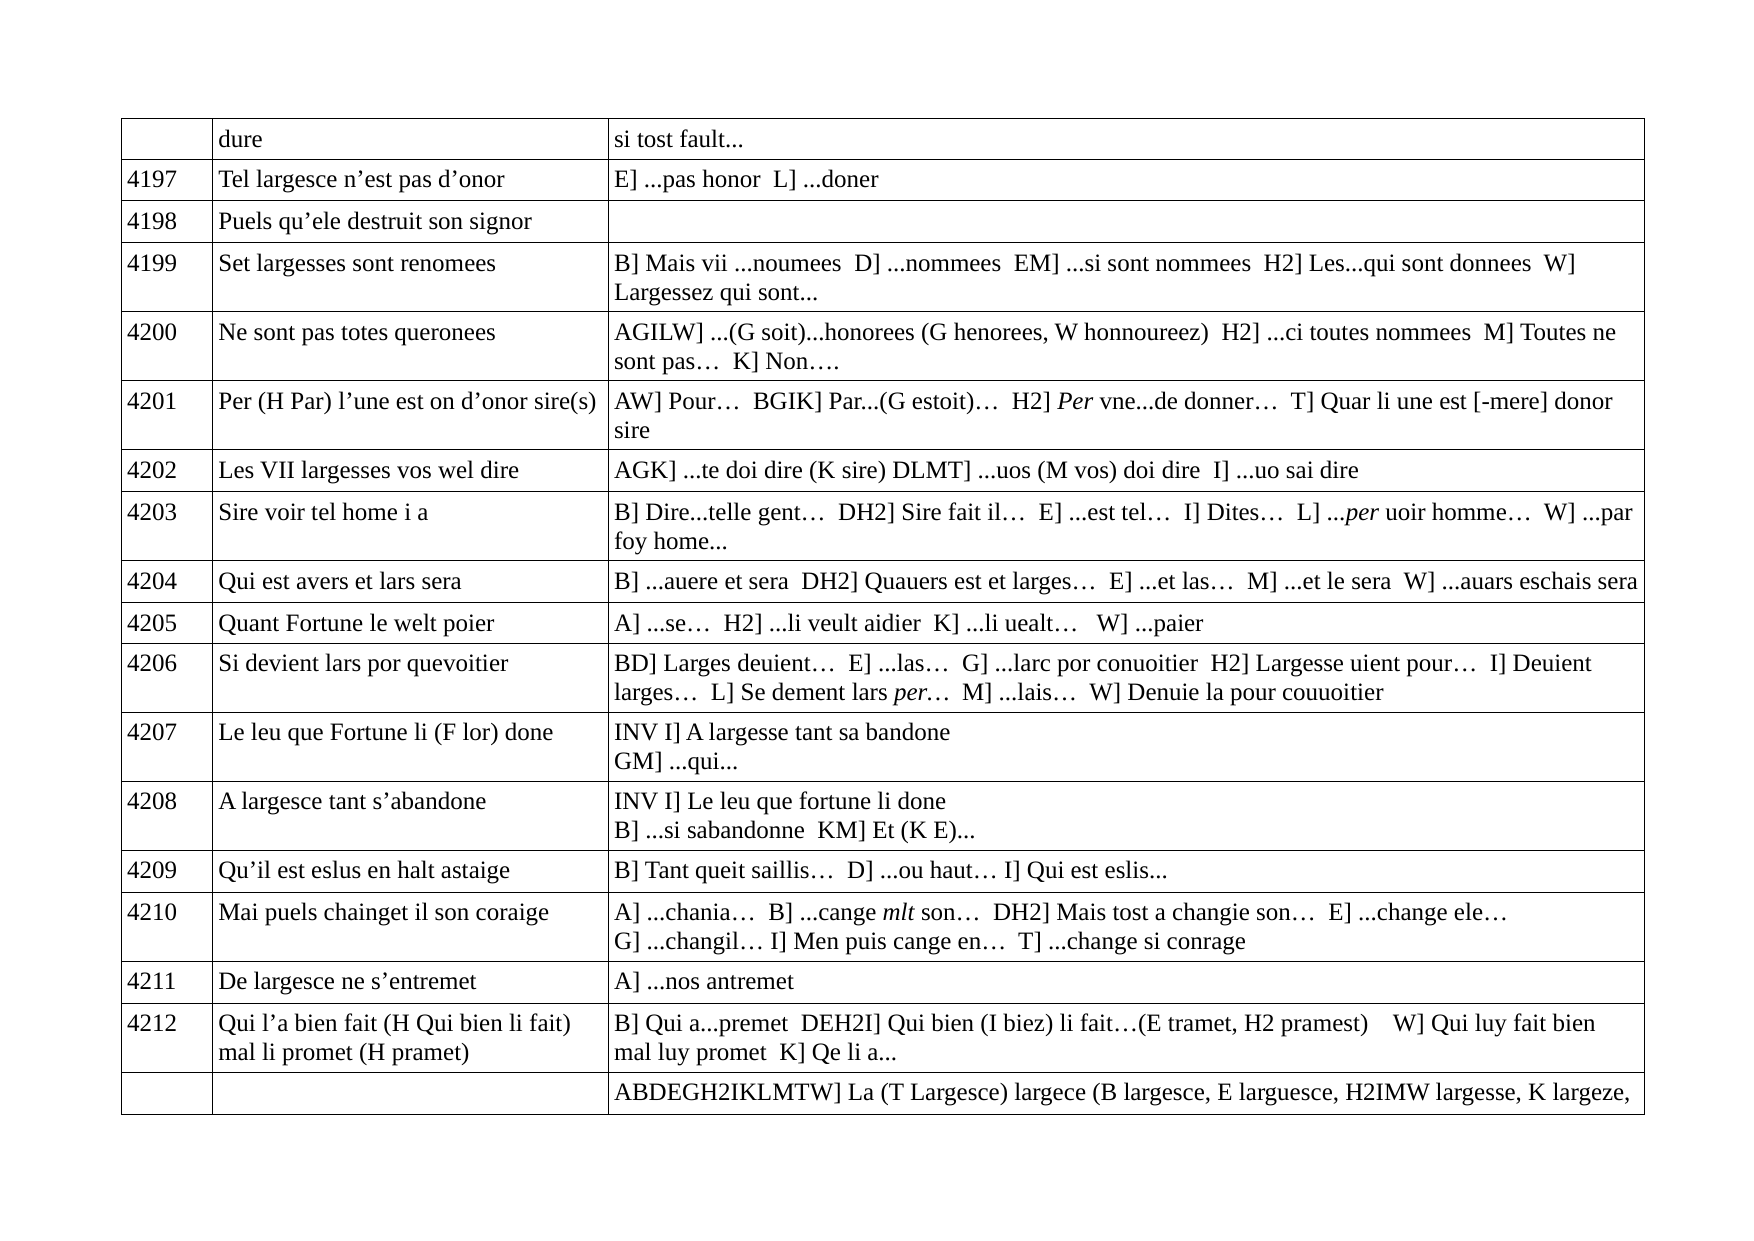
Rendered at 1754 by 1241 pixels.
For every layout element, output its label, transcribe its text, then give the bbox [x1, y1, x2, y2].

table_cell 4210 [122, 893, 212, 961]
table_cell [122, 1073, 212, 1113]
table_cell AW] Pour… BGIK] Par...(G estoit)… H2] Per vne...de donner… T] Quar li une est [-mere] donor sire [609, 381, 1644, 449]
table_cell Mai puels chainget il son coraige [213, 893, 608, 961]
table_cell Qui l’a bien fait (H Qui bien li fait) mal li promet (H pramet) [213, 1004, 608, 1072]
table_cell B] ...auere et sera DH2] Quauers est et larges… E] ...et las… M] ...et le sera W] ...auars eschais sera [609, 561, 1644, 602]
table_cell si tost fault... [609, 119, 1644, 158]
table_cell B] Tant queit saillis… D] ...ou haut… I] Qui est eslis... [609, 851, 1644, 892]
table_cell 4204 [122, 561, 212, 602]
table_cell Ne sont pas totes queronees [213, 312, 608, 380]
table_cell B] Dire...telle gent… DH2] Sire fait il… E] ...est tel… I] Dites… L] ...per uoir homme… W] ...par foy home... [609, 492, 1644, 560]
table_cell INV I] Le leu que fortune li done B] ...si sabandonne KM] Et (K E)... [609, 782, 1644, 850]
table_cell [213, 1073, 608, 1113]
table_cell Per (H Par) l’une est on d’onor sire(s) [213, 381, 608, 449]
table_cell dure [213, 119, 608, 158]
table_cell A] ...nos antremet [609, 962, 1644, 1002]
table_cell 4201 [122, 381, 212, 449]
table_cell 4205 [122, 603, 212, 642]
table_cell 4207 [122, 713, 212, 781]
table_cell Qui est avers et lars sera [213, 561, 608, 602]
table_cell 4199 [122, 243, 212, 311]
table_cell 4197 [122, 160, 212, 200]
table_cell A] ...se… H2] ...li veult aidier K] ...li uealt… W] ...paier [609, 603, 1644, 642]
table_cell 4209 [122, 851, 212, 892]
table_cell Puels qu’ele destruit son signor [213, 201, 608, 242]
table_cell AGK] ...te doi dire (K sire) DLMT] ...uos (M vos) doi dire I] ...uo sai dire [609, 450, 1644, 491]
table_cell ABDEGH2IKLMTW] La (T Largesce) largece (B largesce, E larguesce, H2IMW largesse, K largeze, [609, 1073, 1644, 1113]
table_cell Si devient lars por quevoitier [213, 644, 608, 712]
table_cell Qu’il est eslus en halt astaige [213, 851, 608, 892]
table_cell Le leu que Fortune li (F lor) done [213, 713, 608, 781]
table_cell 4212 [122, 1004, 212, 1072]
table_cell Set largesses sont renomees [213, 243, 608, 311]
table_cell Sire voir tel home i a [213, 492, 608, 560]
table_cell Les VII largesses vos wel dire [213, 450, 608, 491]
table_cell A largesce tant s’abandone [213, 782, 608, 850]
table_cell Quant Fortune le welt poier [213, 603, 608, 642]
table_cell De largesce ne s’entremet [213, 962, 608, 1002]
table_cell A] ...chania… B] ...cange mlt son… DH2] Mais tost a changie son… E] ...change ele… G] ...changil… I] Men puis cange en… T] ...change si conrage [609, 893, 1644, 961]
table_cell AGILW] ...(G soit)...honorees (G henorees, W honnoureez) H2] ...ci toutes nommees M] Toutes ne sont pas… K] Non…. [609, 312, 1644, 380]
table_cell 4200 [122, 312, 212, 380]
table_cell E] ...pas honor L] ...doner [609, 160, 1644, 200]
table_cell 4198 [122, 201, 212, 242]
table_cell B] Mais vii ...noumees D] ...nommees EM] ...si sont nommees H2] Les...qui sont donnees W] Largessez qui sont... [609, 243, 1644, 311]
table_cell 4206 [122, 644, 212, 712]
table_cell B] Qui a...premet DEH2I] Qui bien (I biez) li fait…(E tramet, H2 pramest) W] Qui luy fait bien mal luy promet K] Qe li a... [609, 1004, 1644, 1072]
table_cell [122, 119, 212, 158]
table_cell 4202 [122, 450, 212, 491]
table_cell Tel largesce n’est pas d’onor [213, 160, 608, 200]
table_cell 4211 [122, 962, 212, 1002]
table_cell 4208 [122, 782, 212, 850]
table_cell [609, 201, 1644, 242]
table_cell INV I] A largesse tant sa bandone GM] ...qui... [609, 713, 1644, 781]
table_cell BD] Larges deuient… E] ...las… G] ...larc por conuoitier H2] Largesse uient pour… I] Deuient larges… L] Se dement lars per… M] ...lais… W] Denuie la pour couuoitier [609, 644, 1644, 712]
table_cell 4203 [122, 492, 212, 560]
